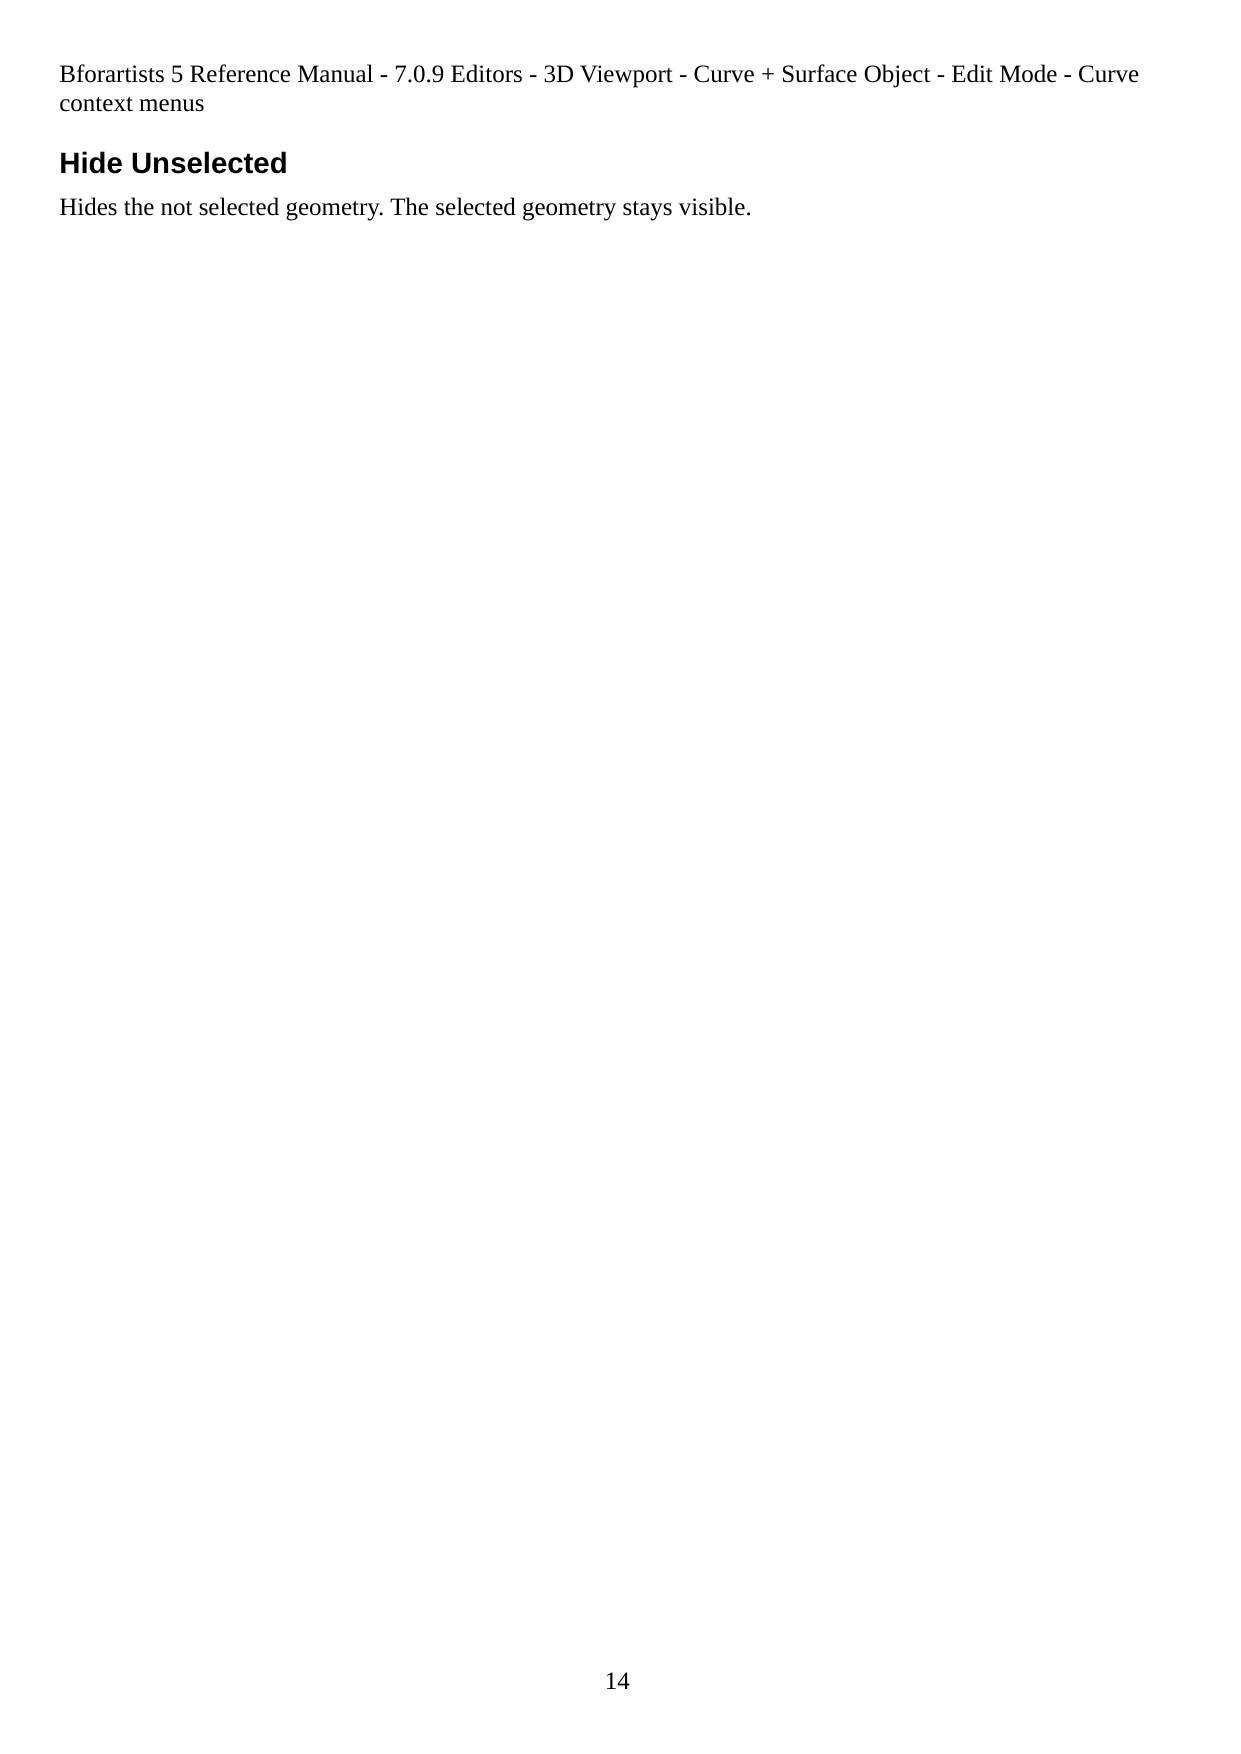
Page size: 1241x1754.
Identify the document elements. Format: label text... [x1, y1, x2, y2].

text Hides the not selected geometry. The selected geometry stays visible. [59, 192, 1181, 221]
subtitle Hide Unselected [59, 146, 1181, 180]
